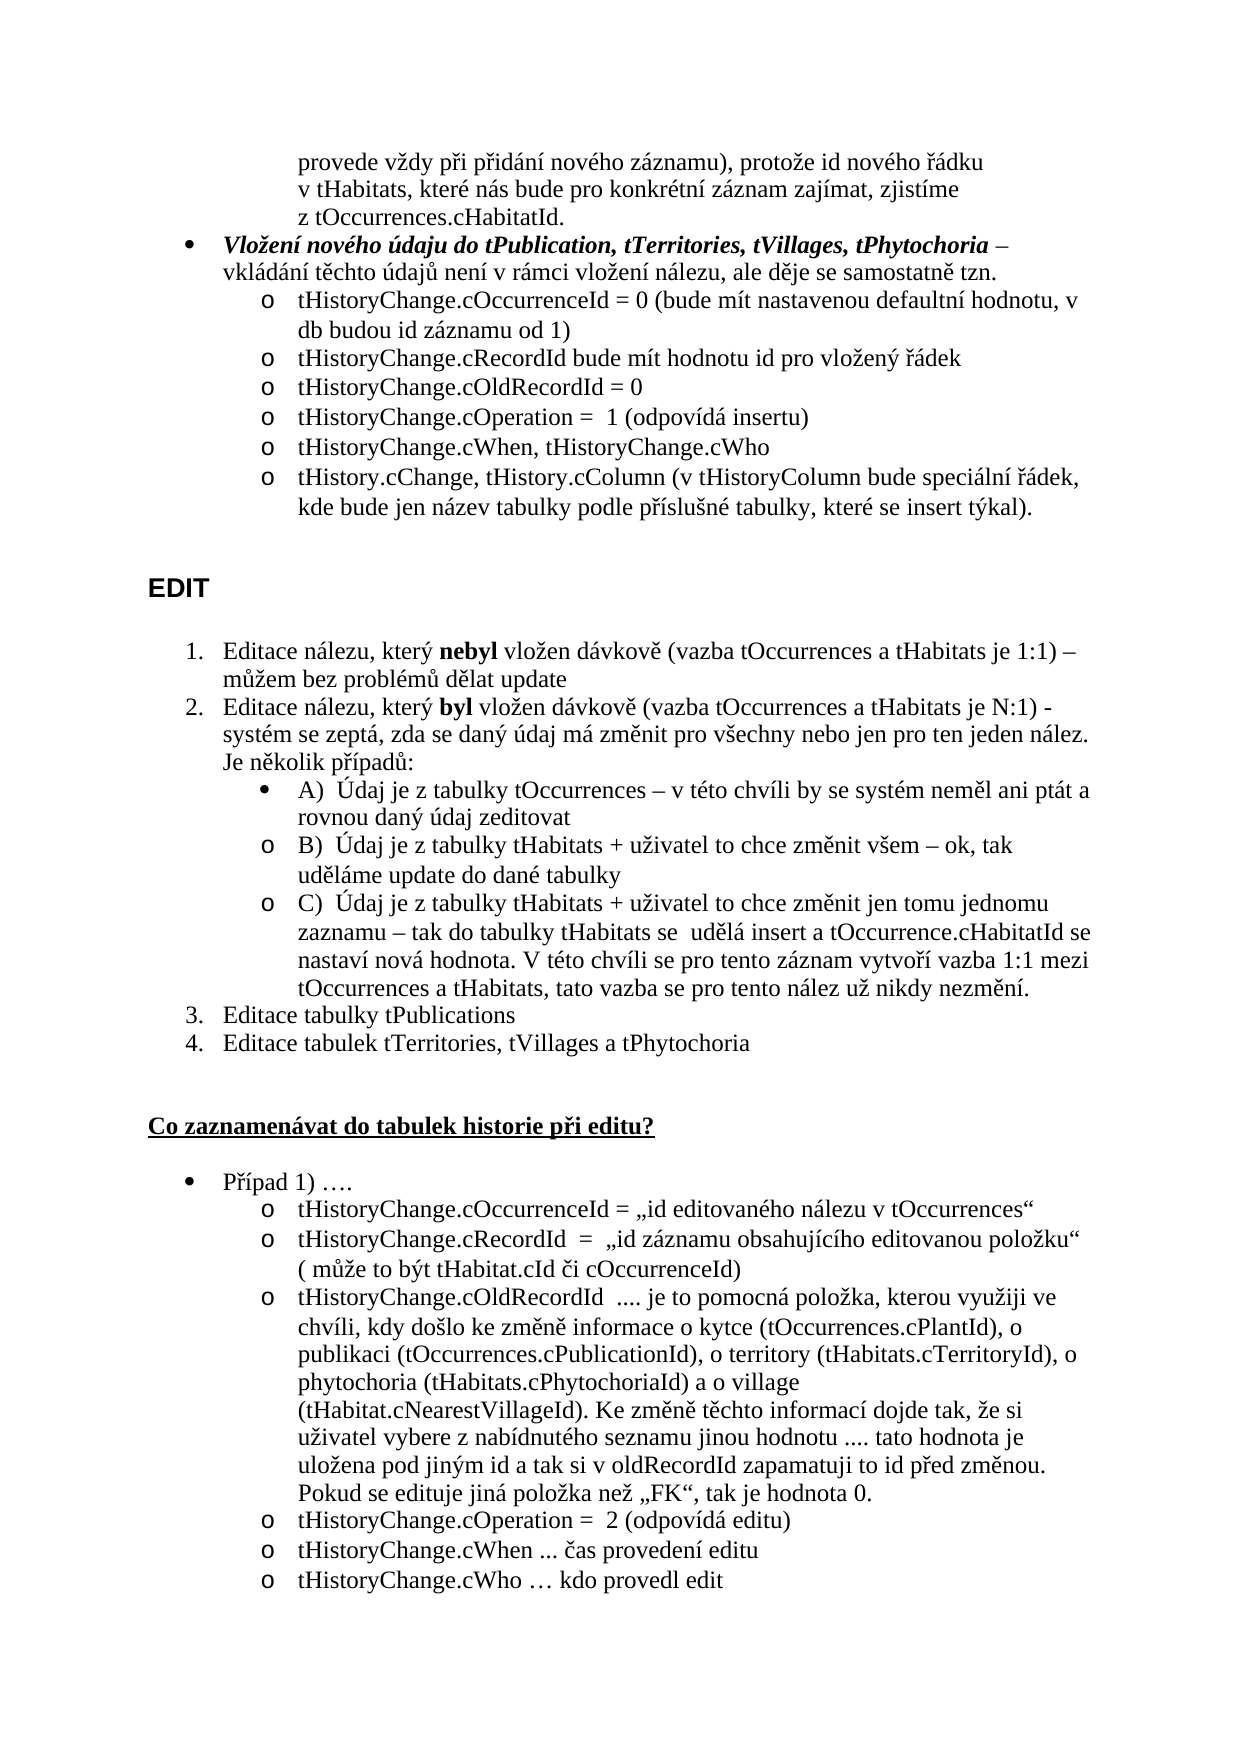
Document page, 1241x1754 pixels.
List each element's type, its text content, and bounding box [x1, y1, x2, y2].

list Editace nálezu, který byl vložen dávkově (vazba tOccurrences a tHabitats je N:1) - systém se zeptá, zda se daný údaj má změnit pro všechny nebo jen pro ten jeden nález. Je několik případů: [185, 693, 1092, 776]
list B) Údaj je z tabulky tHabitats + uživatel to chce změnit všem – ok, tak uděláme update do dané tabulky [260, 831, 1092, 889]
list tHistoryChange.cWhen ... čas provedení editu [260, 1536, 1092, 1566]
list Editace tabulky tPublications [185, 1002, 1092, 1029]
list tHistoryChange.cRecordId bude mít hodnotu id pro vložený řádek [260, 344, 1092, 373]
list tHistoryChange.cOccurrenceId = „id editovaného nálezu v tOccurrences“ [260, 1196, 1092, 1225]
list tHistoryChange.cWhen, tHistoryChange.cWho [260, 433, 1092, 463]
subtitle EDIT [148, 573, 1092, 603]
list Případ 1) …. [185, 1168, 1092, 1196]
list Editace nálezu, který nebyl vložen dávkově (vazba tOccurrences a tHabitats je 1:1) – můžem bez problémů dělat update [185, 637, 1092, 693]
list tHistoryChange.cOperation = 2 (odpovídá editu) [260, 1507, 1092, 1536]
list tHistory.cChange, tHistory.cColumn (v tHistoryColumn bude speciální řádek, kde bude jen název tabulky podle příslušné tabulky, které se insert týkal). [260, 463, 1092, 520]
list C) Údaj je z tabulky tHabitats + uživatel to chce změnit jen tomu jednomu zaznamu – tak do tabulky tHabitats se udělá insert a tOccurrence.cHabitatId se nastaví nová hodnota. V této chvíli se pro tento záznam vytvoří vazba 1:1 mezi tOccurrences a tHabitats, tato vazba se pro tento nález už nikdy nezmění. [260, 889, 1092, 1002]
list tHistoryChange.cOldRecordId = 0 [260, 373, 1092, 403]
list tHistoryChange.cWho … kdo provedl edit [260, 1566, 1092, 1596]
list tHistoryChange.cOperation = 1 (odpovídá insertu) [260, 403, 1092, 433]
list tHistoryChange.cOccurrenceId = 0 (bude mít nastavenou defaultní hodnotu, v db budou id záznamu od 1) [260, 286, 1092, 344]
list tHistoryChange.cRecordId = „id záznamu obsahujícího editovanou položku“ ( může to být tHabitat.cId či cOccurrenceId) [260, 1225, 1092, 1283]
text Co zaznamenávat do tabulek historie při editu? [148, 1112, 1092, 1140]
list Editace tabulek tTerritories, tVillages a tPhytochoria [185, 1029, 1092, 1057]
list A) Údaj je z tabulky tOccurrences – v této chvíli by se systém neměl ani ptát a rovnou daný údaj zeditovat [260, 776, 1092, 831]
list provede vždy při přidání nového záznamu), protože id nového řádku v tHabitats, které nás bude pro konkrétní záznam zajímat, zjistíme z tOccurrences.cHabitatId. [260, 148, 1092, 231]
list Vložení nového údaju do tPublication, tTerritories, tVillages, tPhytochoria – vkládání těchto údajů není v rámci vložení nálezu, ale děje se samostatně tzn. [185, 231, 1092, 286]
list tHistoryChange.cOldRecordId .... je to pomocná položka, kterou využiji ve chvíli, kdy došlo ke změně informace o kytce (tOccurrences.cPlantId), o publikaci (tOccurrences.cPublicationId), o territory (tHabitats.cTerritoryId), o phytochoria (tHabitats.cPhytochoriaId) a o village (tHabitat.cNearestVillageId). Ke změně těchto informací dojde tak, že si uživatel vybere z nabídnutého seznamu jinou hodnotu .... tato hodnota je uložena pod jiným id a tak si v oldRecordId zapamatuji to id před změnou. Pokud se edituje jiná položka než „FK“, tak je hodnota 0. [260, 1283, 1092, 1507]
